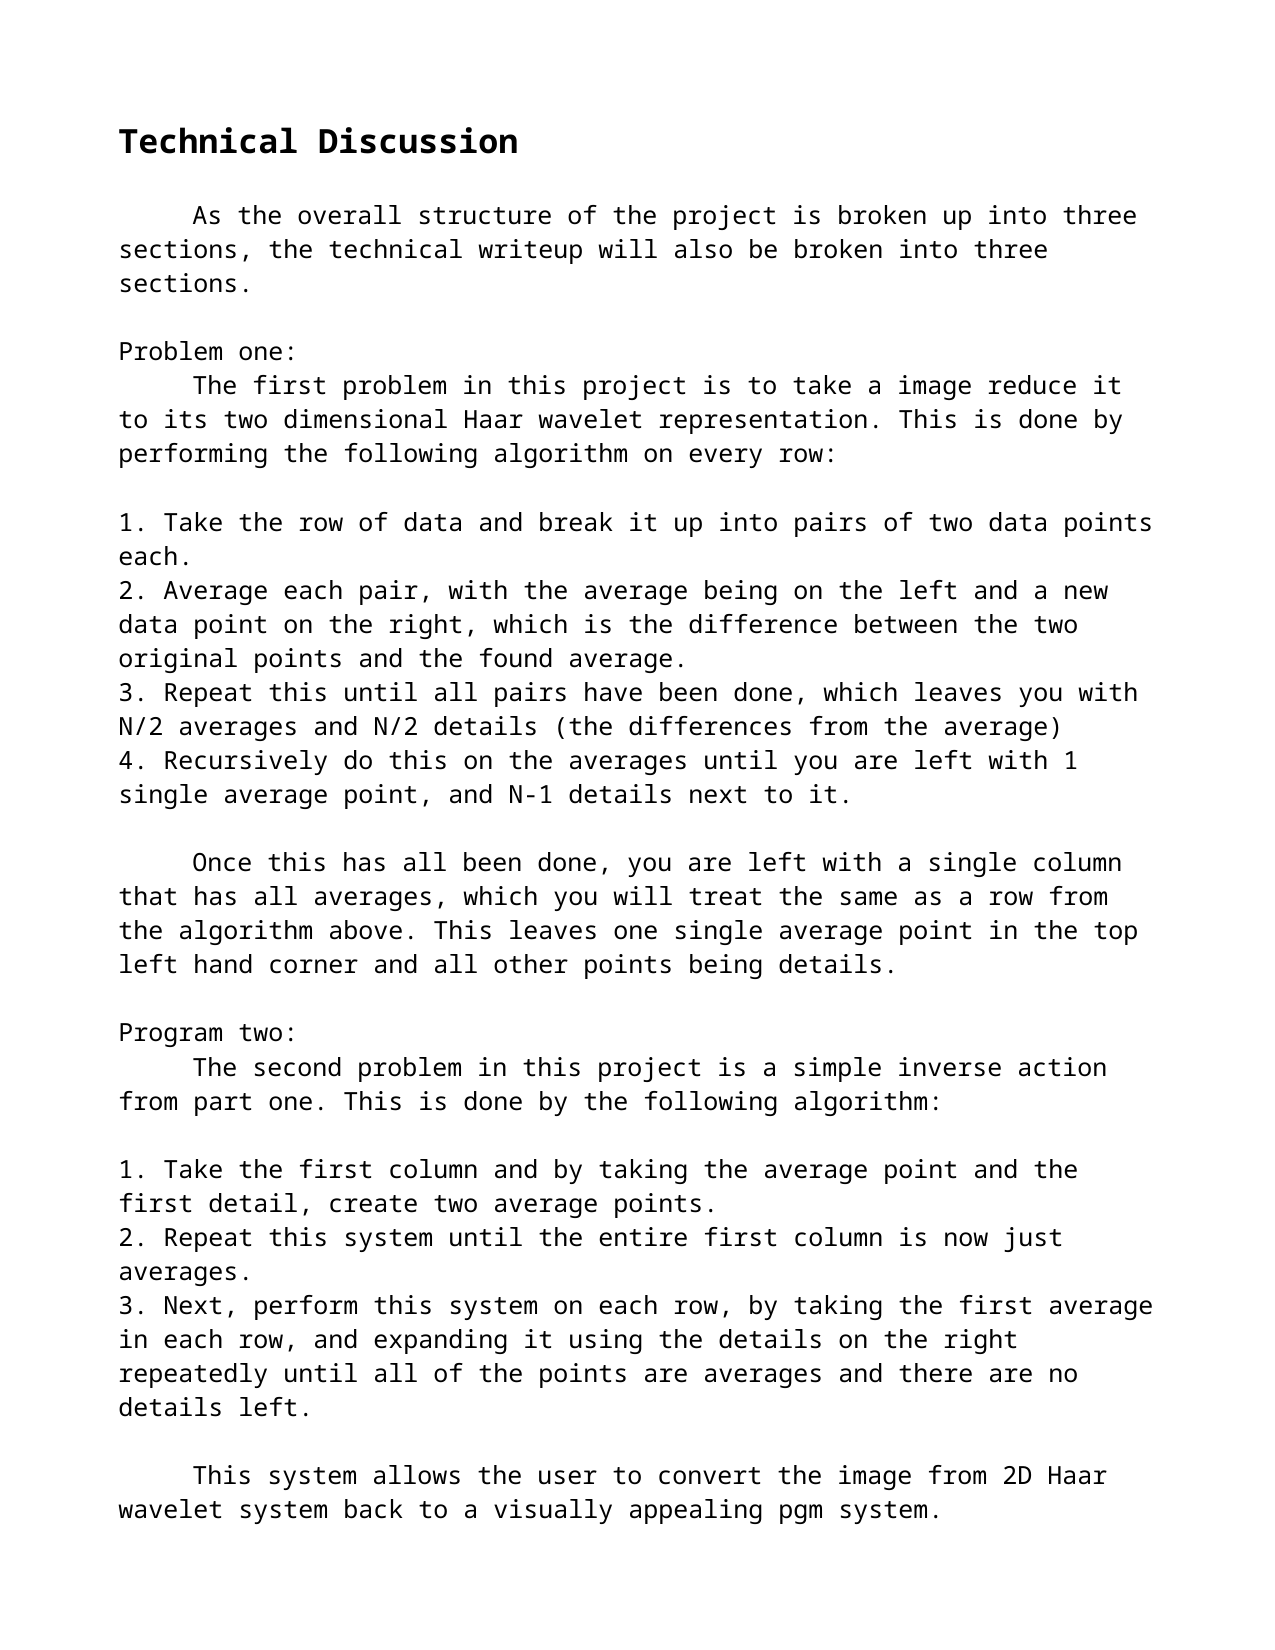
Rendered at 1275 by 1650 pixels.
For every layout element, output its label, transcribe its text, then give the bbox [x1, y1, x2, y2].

text 1. Take the first column and by taking the average point and the first detail, create two average points. [118, 1151, 1157, 1219]
text Problem one: [118, 334, 1157, 368]
text Once this has all been done, you are left with a single column that has all averages, which you will treat the same as a row from the algorithm above. This leaves one single average point in the top left hand corner and all other points being details. [118, 845, 1157, 981]
text The second problem in this project is a simple inverse action from part one. This is done by the following algorithm: [118, 1049, 1157, 1117]
text Technical Discussion [118, 118, 1157, 163]
text 3. Repeat this until all pairs have been done, which leaves you with N/2 averages and N/2 details (the differences from the average) [118, 674, 1157, 743]
text 4. Recursively do this on the averages until you are left with 1 single average point, and N-1 details next to it. [118, 743, 1157, 811]
text The first problem in this project is to take a image reduce it to its two dimensional Haar wavelet representation. This is done by performing the following algorithm on every row: [118, 368, 1157, 470]
text 1. Take the row of data and break it up into pairs of two data points each. [118, 504, 1157, 572]
text 3. Next, perform this system on each row, by taking the first average in each row, and expanding it using the details on the right repeatedly until all of the points are averages and there are no details left. [118, 1288, 1157, 1424]
text As the overall structure of the project is broken up into three sections, the technical writeup will also be broken into three sections. [118, 198, 1157, 300]
text 2. Average each pair, with the average being on the left and a new data point on the right, which is the difference between the two original points and the found average. [118, 572, 1157, 674]
text This system allows the user to convert the image from 2D Haar wavelet system back to a visually appealing pgm system. [118, 1458, 1157, 1526]
text 2. Repeat this system until the entire first column is now just averages. [118, 1219, 1157, 1288]
text Program two: [118, 1015, 1157, 1049]
